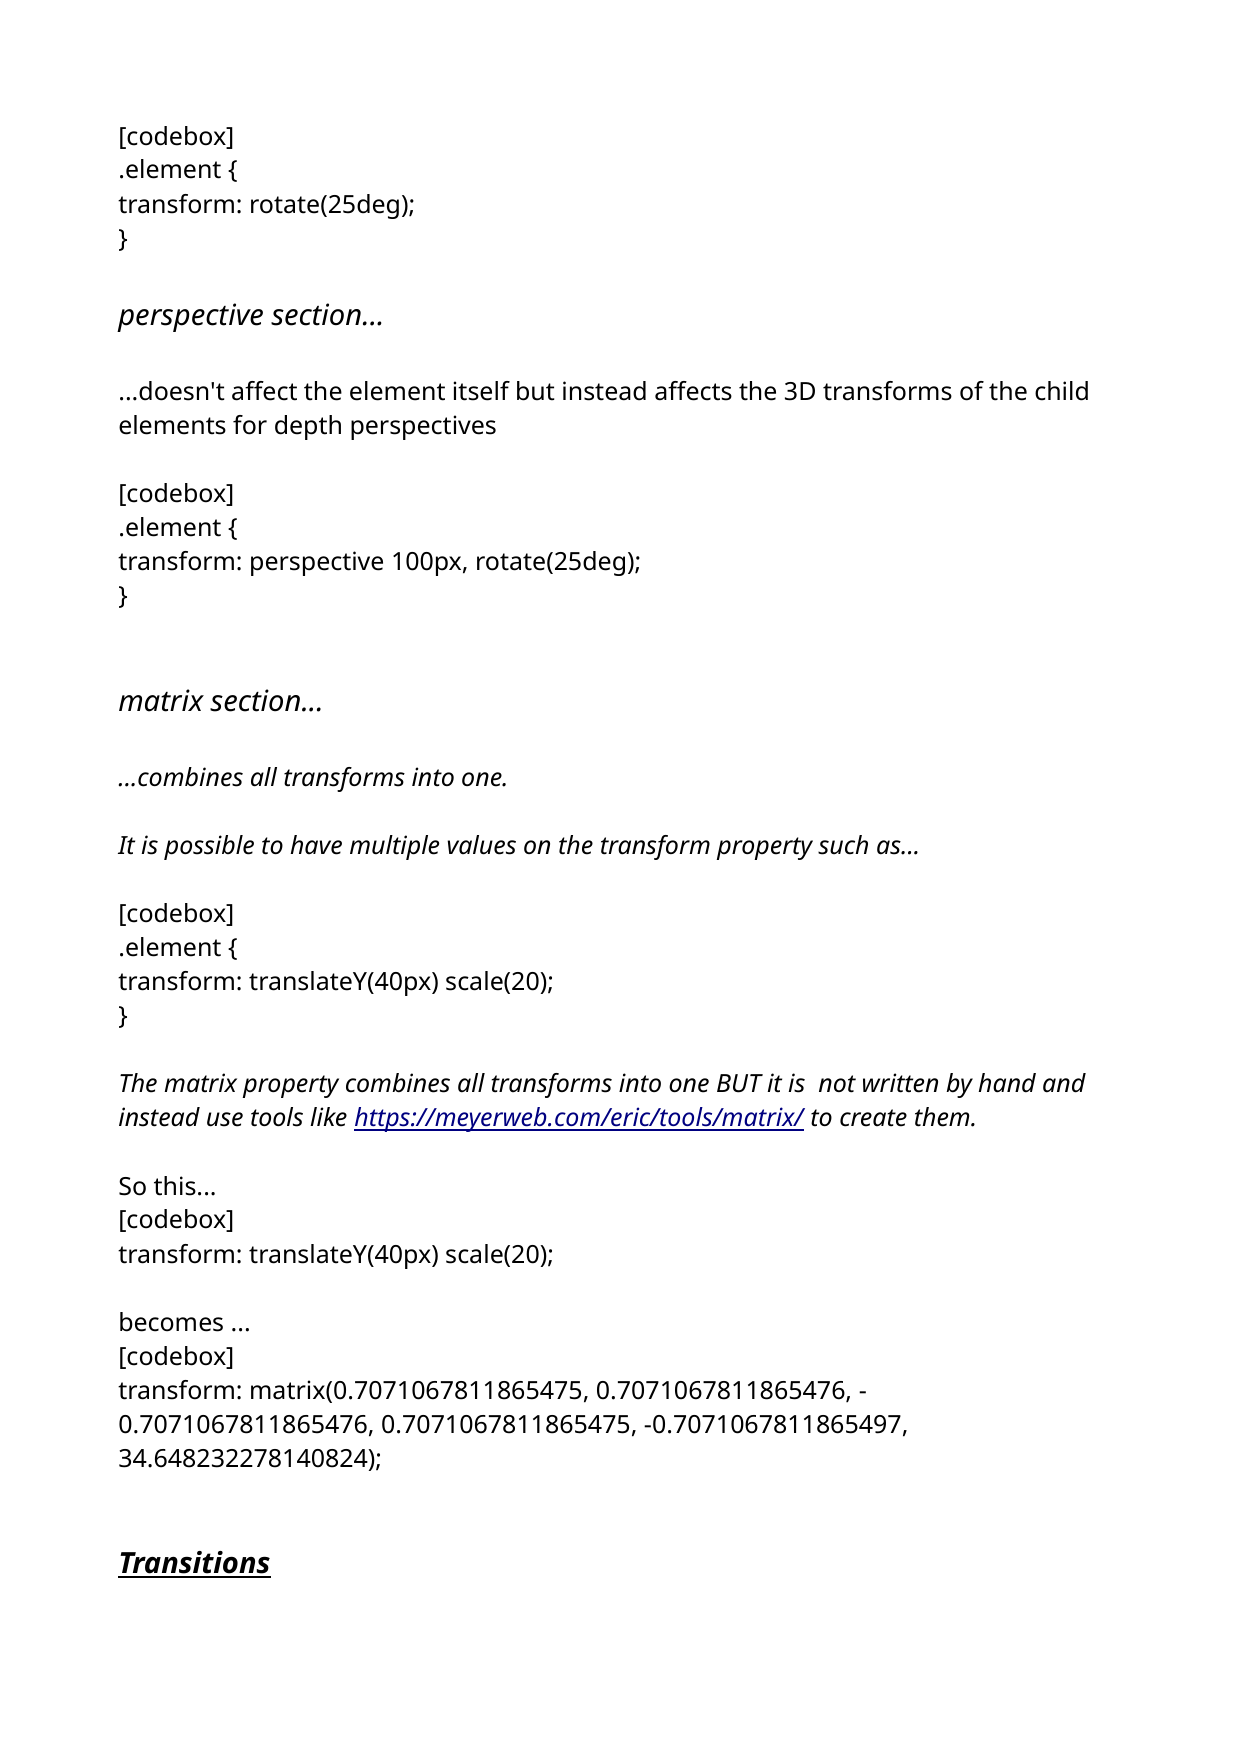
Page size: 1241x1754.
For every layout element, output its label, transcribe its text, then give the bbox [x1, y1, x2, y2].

text ...combines all transforms into one. [118, 759, 1122, 793]
text [codebox] [118, 476, 1122, 510]
text matrix section... [118, 680, 1122, 720]
text becomes ... [118, 1304, 1122, 1338]
text It is possible to have multiple values on the transform property such as... [118, 827, 1122, 862]
text perspective section... [118, 294, 1122, 334]
text transform: matrix(0.7071067811865475, 0.7071067811865476, -0.7071067811865476, 0.7071067811865475, -0.7071067811865497, 34.648232278140824); [118, 1372, 1122, 1475]
text .element { [118, 930, 1122, 964]
text Transitions [118, 1543, 1122, 1582]
text The matrix property combines all transforms into one BUT it is not written by hand and instead use tools like https://meyerweb.com/eric/tools/matrix/ to create them. [118, 1066, 1122, 1134]
text transform: translateY(40px) scale(20); [118, 964, 1122, 998]
text ...doesn't affect the element itself but instead affects the 3D transforms of the child elements for depth perspectives [118, 373, 1122, 442]
text [codebox] [118, 1338, 1122, 1372]
text } [118, 578, 1122, 612]
text [codebox] [118, 1202, 1122, 1236]
text transform: perspective 100px, rotate(25deg); [118, 544, 1122, 578]
text So this... [118, 1168, 1122, 1202]
text [codebox] [118, 896, 1122, 930]
text } [118, 998, 1122, 1032]
text transform: rotate(25deg); [118, 186, 1122, 220]
text .element { [118, 510, 1122, 544]
text transform: translateY(40px) scale(20); [118, 1236, 1122, 1270]
text } [118, 220, 1122, 254]
text [codebox] [118, 118, 1122, 152]
text .element { [118, 152, 1122, 186]
